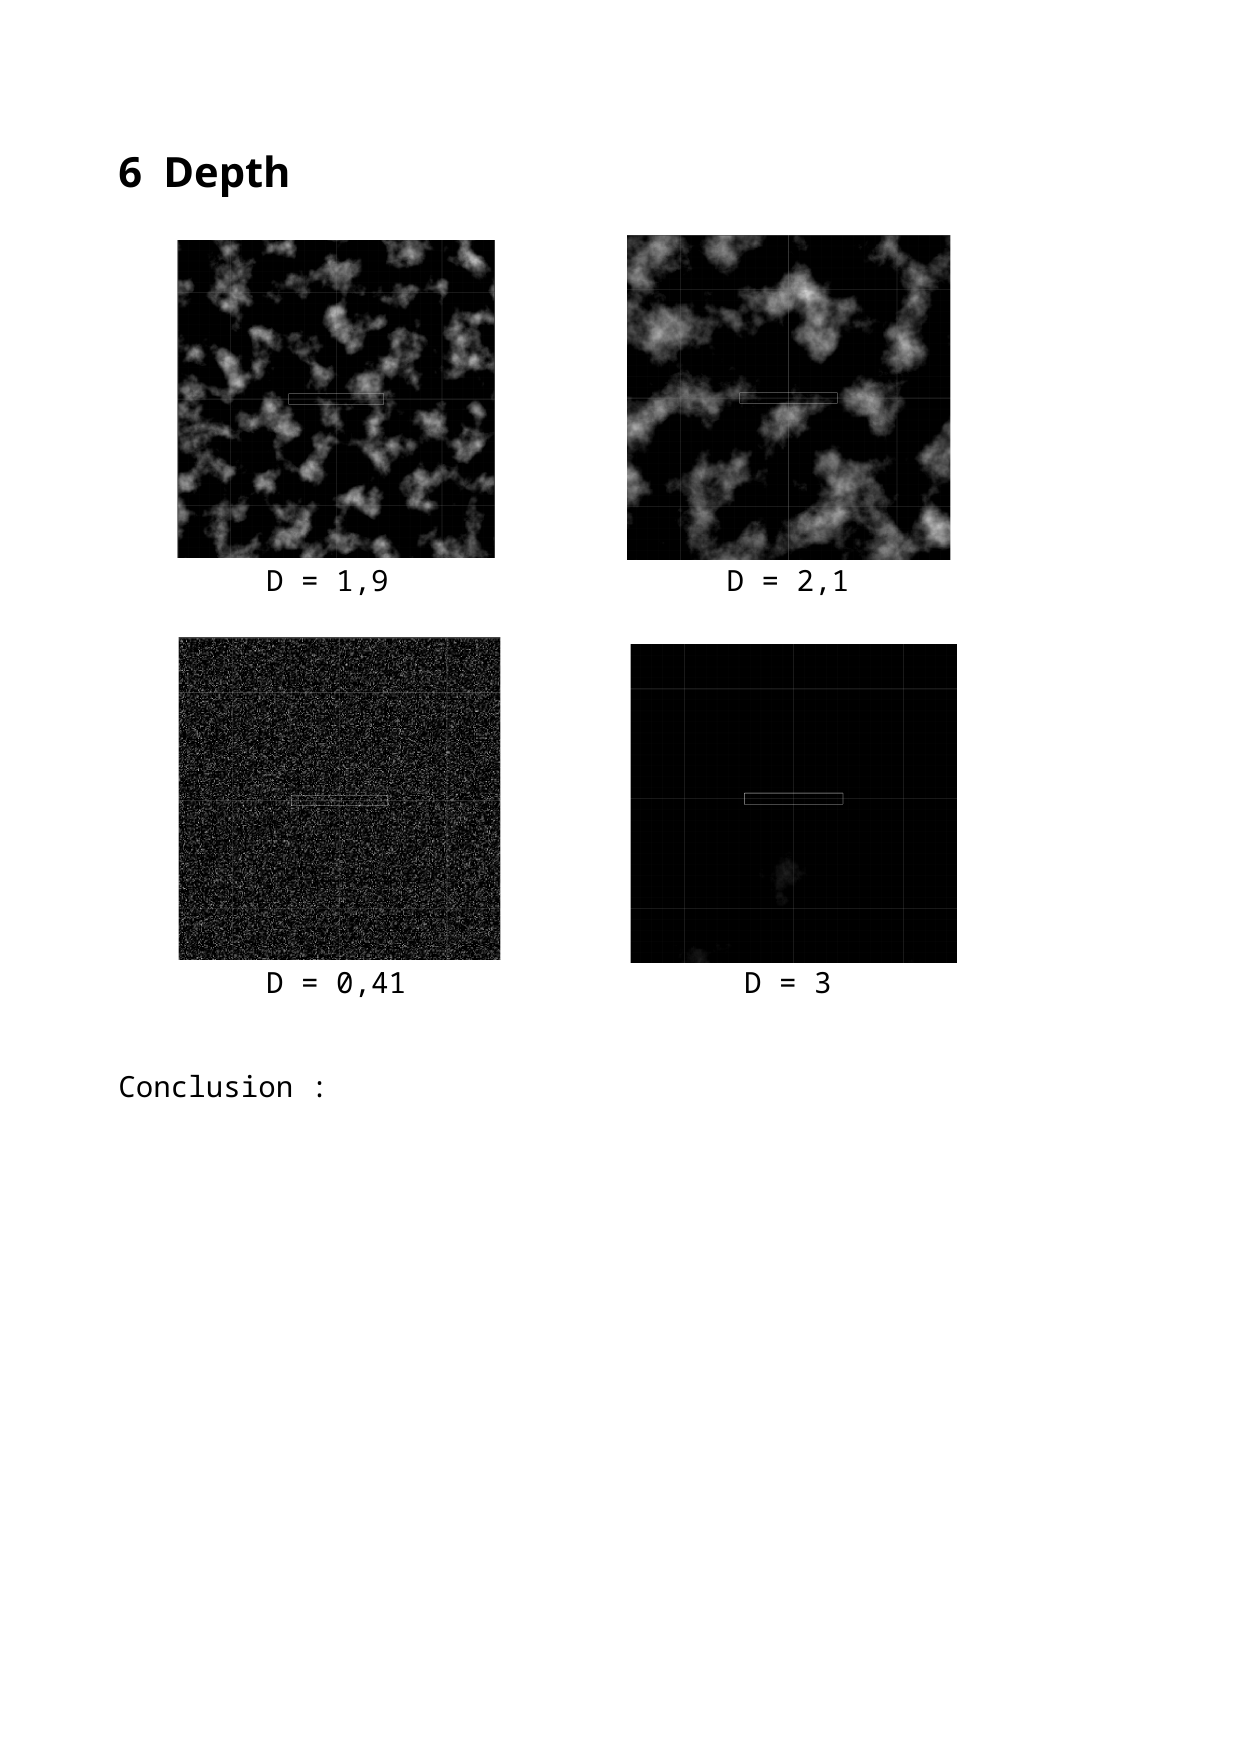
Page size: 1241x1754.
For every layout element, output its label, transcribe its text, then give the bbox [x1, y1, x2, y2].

subtitle Depth [118, 143, 1122, 200]
text D = 1,9 D = 2,1 [118, 212, 1122, 599]
text D = 0,41 D = 3 [118, 612, 1122, 1002]
text Conclusion : [118, 1067, 1122, 1106]
